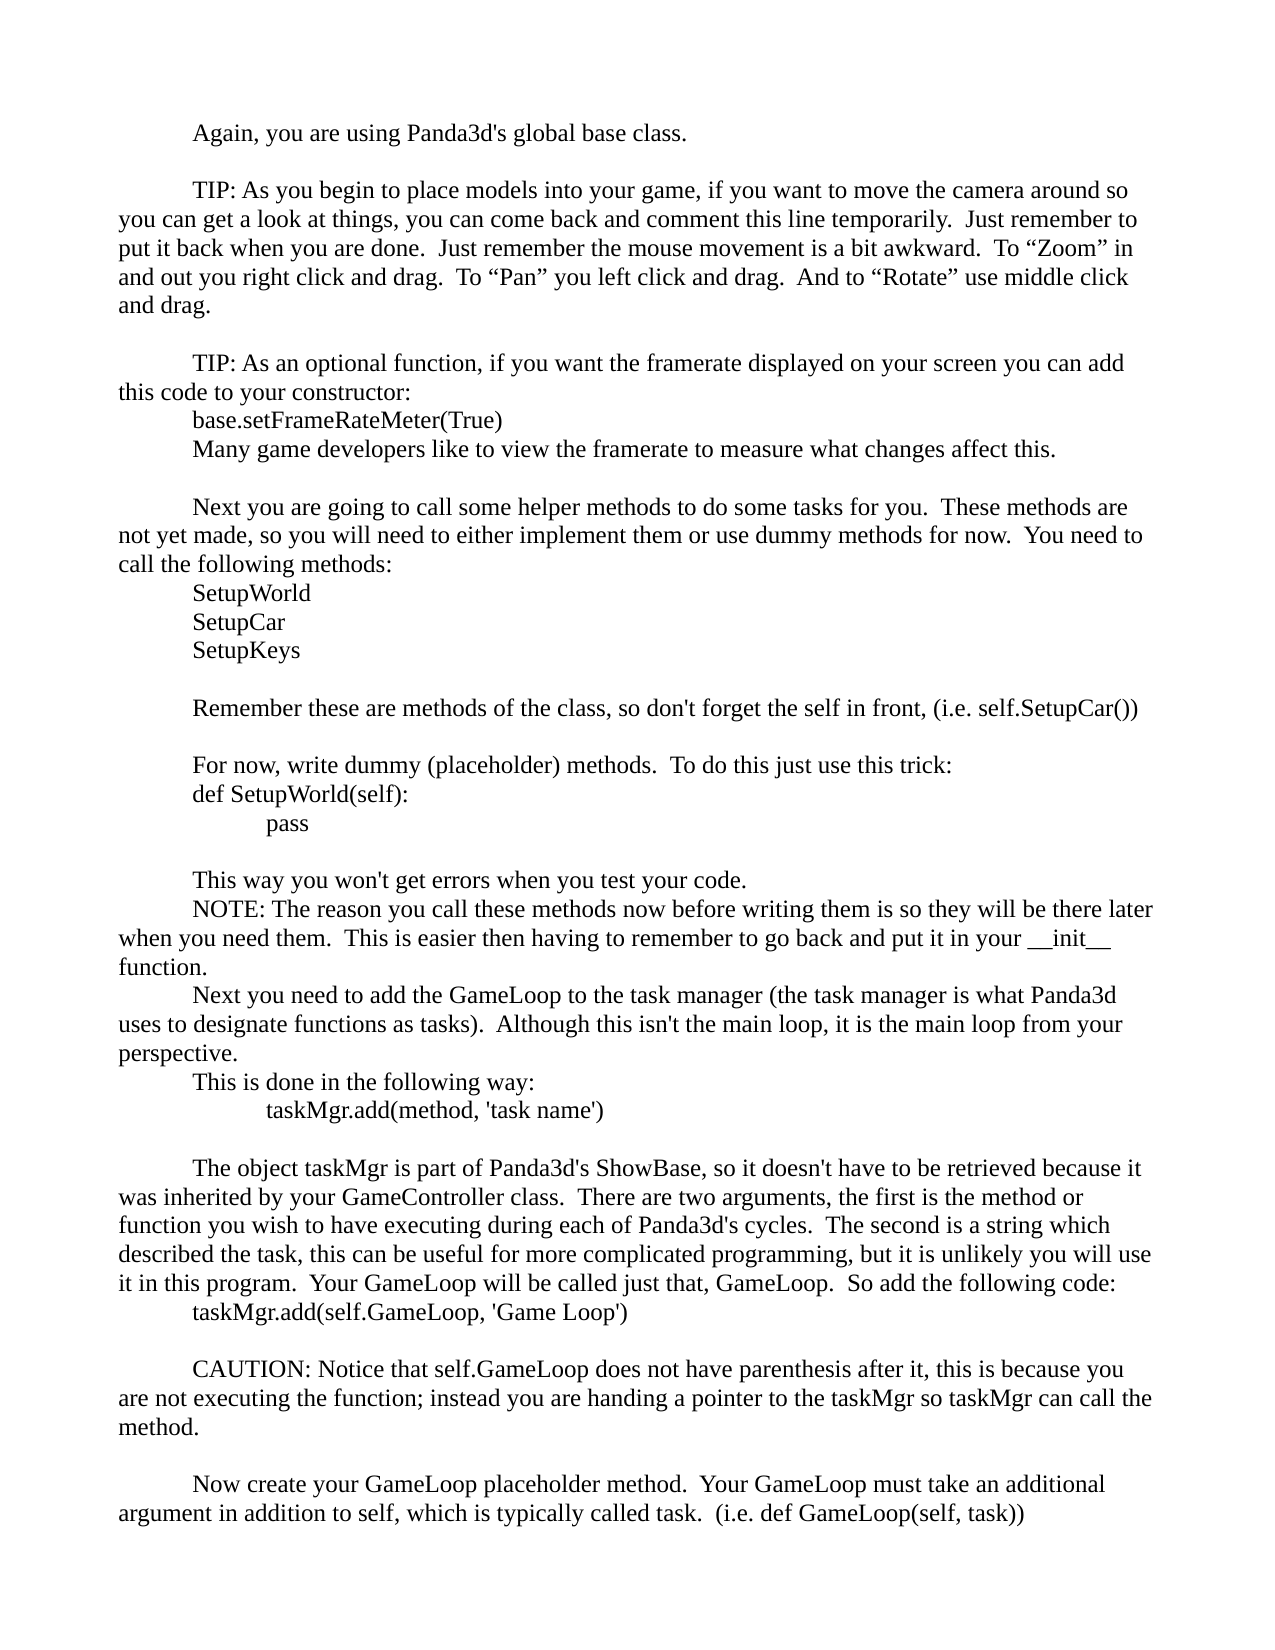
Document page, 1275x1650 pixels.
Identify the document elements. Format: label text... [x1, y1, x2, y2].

text SetupKeys [118, 636, 1157, 664]
text Remember these are methods of the class, so don't forget the self in front, (i.e. self.SetupCar()) [118, 693, 1157, 722]
text def SetupWorld(self): [118, 779, 1157, 808]
text pass [118, 808, 1157, 837]
text NOTE: The reason you call these methods now before writing them is so they will be there later when you need them. This is easier then having to remember to go back and put it in your __init__ function. [118, 894, 1157, 981]
text taskMgr.add(self.GameLoop, 'Game Loop') [118, 1297, 1157, 1326]
text Many game developers like to view the framerate to measure what changes affect this. [118, 434, 1157, 463]
text Now create your GameLoop placeholder method. Your GameLoop must take an additional argument in addition to self, which is typically called task. (i.e. def GameLoop(self, task)) [118, 1469, 1157, 1527]
text TIP: As you begin to place models into your game, if you want to move the camera around so you can get a look at things, you can come back and comment this line temporarily. Just remember to put it back when you are done. Just remember the mouse movement is a bit awkward. To “Zoom” in and out you right click and drag. To “Pan” you left click and drag. And to “Rotate” use middle click and drag. [118, 176, 1157, 319]
text For now, write dummy (placeholder) methods. To do this just use this trick: [118, 751, 1157, 779]
text CAUTION: Notice that self.GameLoop does not have parenthesis after it, this is because you are not executing the function; instead you are handing a pointer to the taskMgr so taskMgr can call the method. [118, 1354, 1157, 1441]
text This is done in the following way: [118, 1067, 1157, 1096]
text SetupWorld [118, 578, 1157, 607]
text taskMgr.add(method, 'task name') [118, 1096, 1157, 1124]
text TIP: As an optional function, if you want the framerate displayed on your screen you can add this code to your constructor: [118, 348, 1157, 406]
text base.setFrameRateMeter(True) [118, 406, 1157, 434]
text Next you need to add the GameLoop to the task manager (the task manager is what Panda3d uses to designate functions as tasks). Although this isn't the main loop, it is the main loop from your perspective. [118, 981, 1157, 1067]
text Again, you are using Panda3d's global base class. [118, 118, 1157, 147]
text This way you won't get errors when you test your code. [118, 866, 1157, 894]
text SetupCar [118, 607, 1157, 636]
text Next you are going to call some helper methods to do some tasks for you. These methods are not yet made, so you will need to either implement them or use dummy methods for now. You need to call the following methods: [118, 492, 1157, 578]
text The object taskMgr is part of Panda3d's ShowBase, so it doesn't have to be retrieved because it was inherited by your GameController class. There are two arguments, the first is the method or function you wish to have executing during each of Panda3d's cycles. The second is a string which described the task, this can be useful for more complicated programming, but it is unlikely you will use it in this program. Your GameLoop will be called just that, GameLoop. So add the following code: [118, 1153, 1157, 1297]
